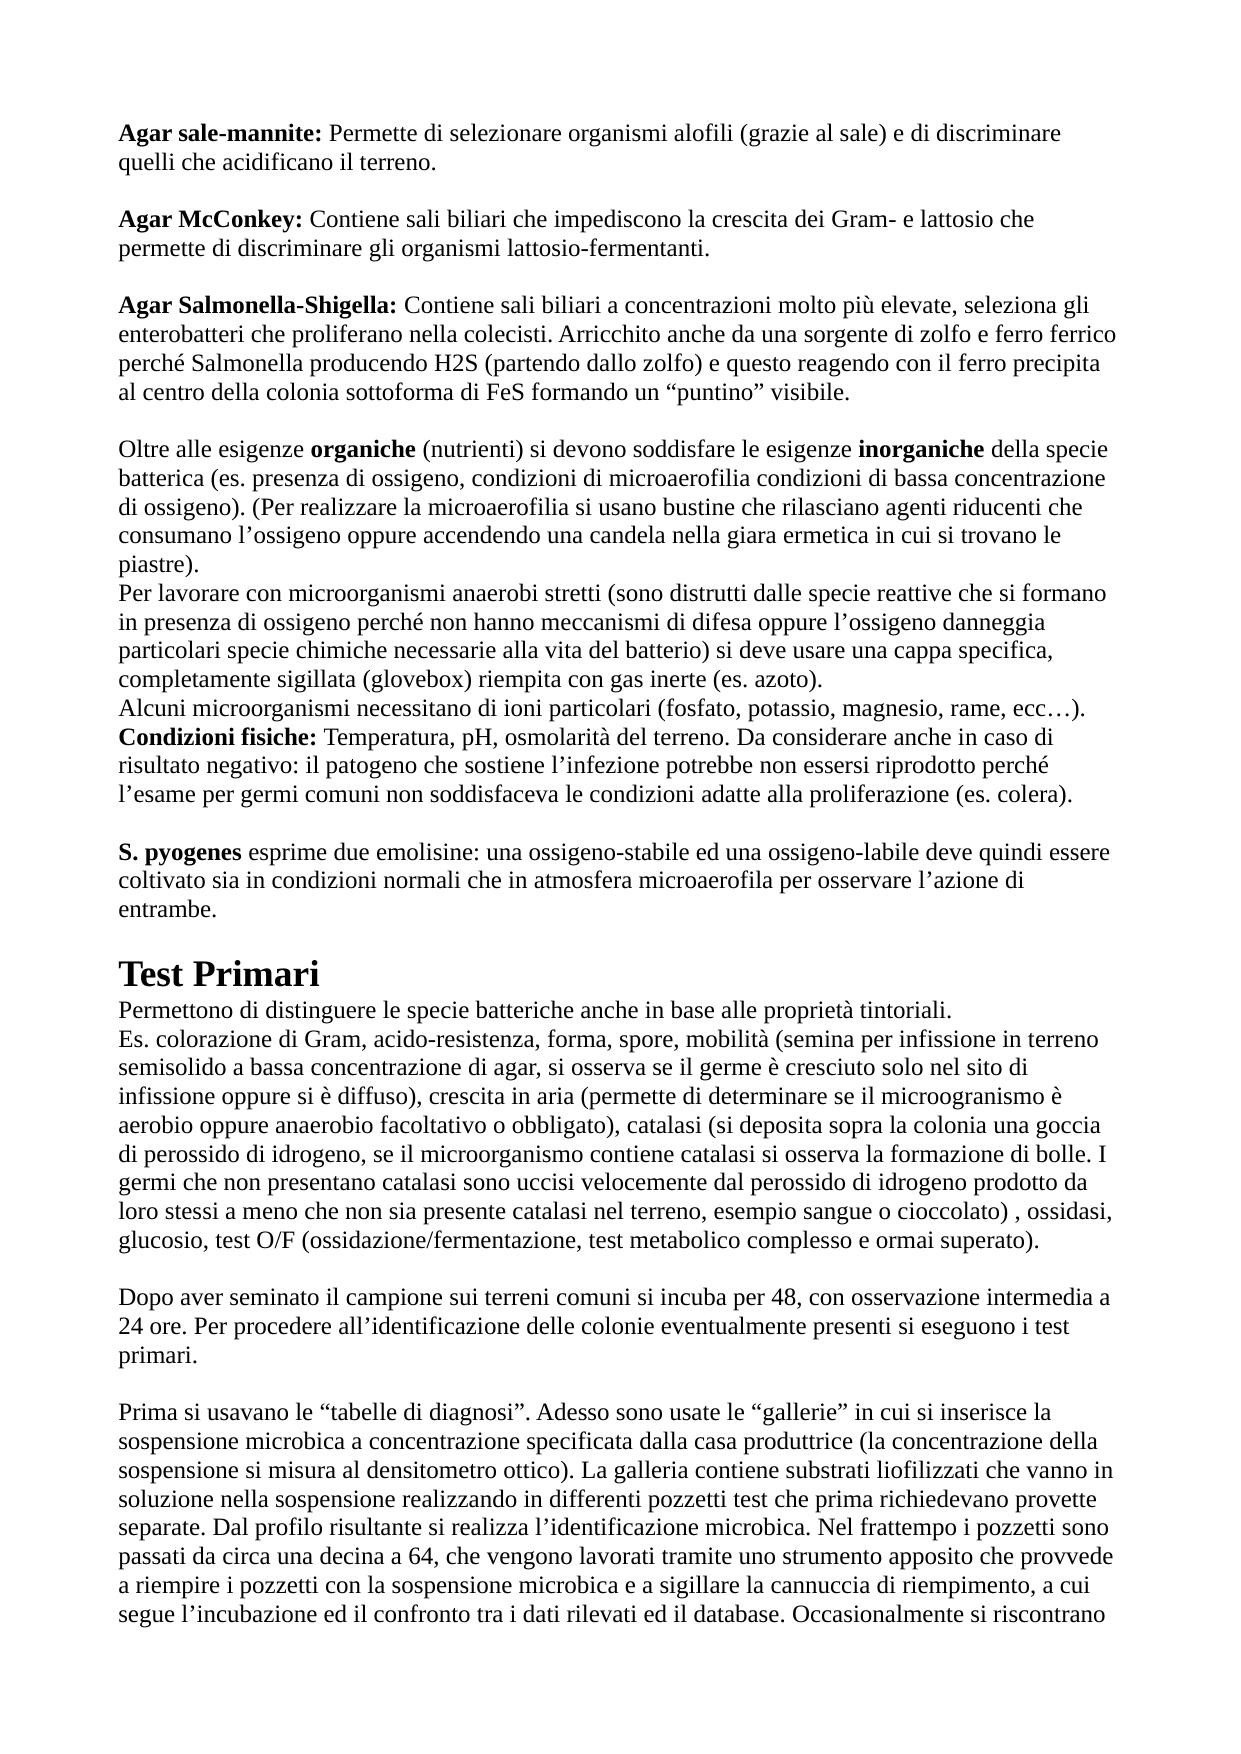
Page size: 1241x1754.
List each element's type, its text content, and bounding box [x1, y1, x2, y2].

text Oltre alle esigenze organiche (nutrienti) si devono soddisfare le esigenze inorganiche della specie batterica (es. presenza di ossigeno, condizioni di microaerofilia condizioni di bassa concentrazione di ossigeno). (Per realizzare la microaerofilia si usano bustine che rilasciano agenti riducenti che consumano l’ossigeno oppure accendendo una candela nella giara ermetica in cui si trovano le piastre). [118, 434, 1122, 578]
text Agar sale-mannite: Permette di selezionare organismi alofili (grazie al sale) e di discriminare quelli che acidificano il terreno. [118, 118, 1122, 176]
text Test Primari [118, 952, 1122, 995]
text Prima si usavano le “tabelle di diagnosi”. Adesso sono usate le “gallerie” in cui si inserisce la sospensione microbica a concentrazione specificata dalla casa produttrice (la concentrazione della sospensione si misura al densitometro ottico). La galleria contiene substrati liofilizzati che vanno in soluzione nella sospensione realizzando in differenti pozzetti test che prima richiedevano provette separate. Dal profilo risultante si realizza l’identificazione microbica. Nel frattempo i pozzetti sono passati da circa una decina a 64, che vengono lavorati tramite uno strumento apposito che provvede a riempire i pozzetti con la sospensione microbica e a sigillare la cannuccia di riempimento, a cui segue l’incubazione ed il confronto tra i dati rilevati ed il database. Occasionalmente si riscontrano [118, 1397, 1122, 1627]
text Dopo aver seminato il campione sui terreni comuni si incuba per 48, con osservazione intermedia a 24 ore. Per procedere all’identificazione delle colonie eventualmente presenti si eseguono i test primari. [118, 1282, 1122, 1369]
text Per lavorare con microorganismi anaerobi stretti (sono distrutti dalle specie reattive che si formano in presenza di ossigeno perché non hanno meccanismi di difesa oppure l’ossigeno danneggia particolari specie chimiche necessarie alla vita del batterio) si deve usare una cappa specifica, completamente sigillata (glovebox) riempita con gas inerte (es. azoto). [118, 578, 1122, 693]
text Agar McConkey: Contiene sali biliari che impediscono la crescita dei Gram- e lattosio che permette di discriminare gli organismi lattosio-fermentanti. [118, 204, 1122, 262]
text Es. colorazione di Gram, acido-resistenza, forma, spore, mobilità (semina per infissione in terreno semisolido a bassa concentrazione di agar, si osserva se il germe è cresciuto solo nel sito di infissione oppure si è diffuso), crescita in aria (permette di determinare se il microogranismo è aerobio oppure anaerobio facoltativo o obbligato), catalasi (si deposita sopra la colonia una goccia di perossido di idrogeno, se il microorganismo contiene catalasi si osserva la formazione di bolle. I germi che non presentano catalasi sono uccisi velocemente dal perossido di idrogeno prodotto da loro stessi a meno che non sia presente catalasi nel terreno, esempio sangue o cioccolato) , ossidasi, glucosio, test O/F (ossidazione/fermentazione, test metabolico complesso e ormai superato). [118, 1024, 1122, 1254]
text Permettono di distinguere le specie batteriche anche in base alle proprietà tintoriali. [118, 995, 1122, 1024]
text Alcuni microorganismi necessitano di ioni particolari (fosfato, potassio, magnesio, rame, ecc…). [118, 693, 1122, 722]
text S. pyogenes esprime due emolisine: una ossigeno-stabile ed una ossigeno-labile deve quindi essere coltivato sia in condizioni normali che in atmosfera microaerofila per osservare l’azione di entrambe. [118, 837, 1122, 923]
text Agar Salmonella-Shigella: Contiene sali biliari a concentrazioni molto più elevate, seleziona gli enterobatteri che proliferano nella colecisti. Arricchito anche da una sorgente di zolfo e ferro ferrico perché Salmonella producendo H2S (partendo dallo zolfo) e questo reagendo con il ferro precipita al centro della colonia sottoforma di FeS formando un “puntino” visibile. [118, 291, 1122, 406]
text Condizioni fisiche: Temperatura, pH, osmolarità del terreno. Da considerare anche in caso di risultato negativo: il patogeno che sostiene l’infezione potrebbe non essersi riprodotto perché l’esame per germi comuni non soddisfaceva le condizioni adatte alla proliferazione (es. colera). [118, 722, 1122, 808]
